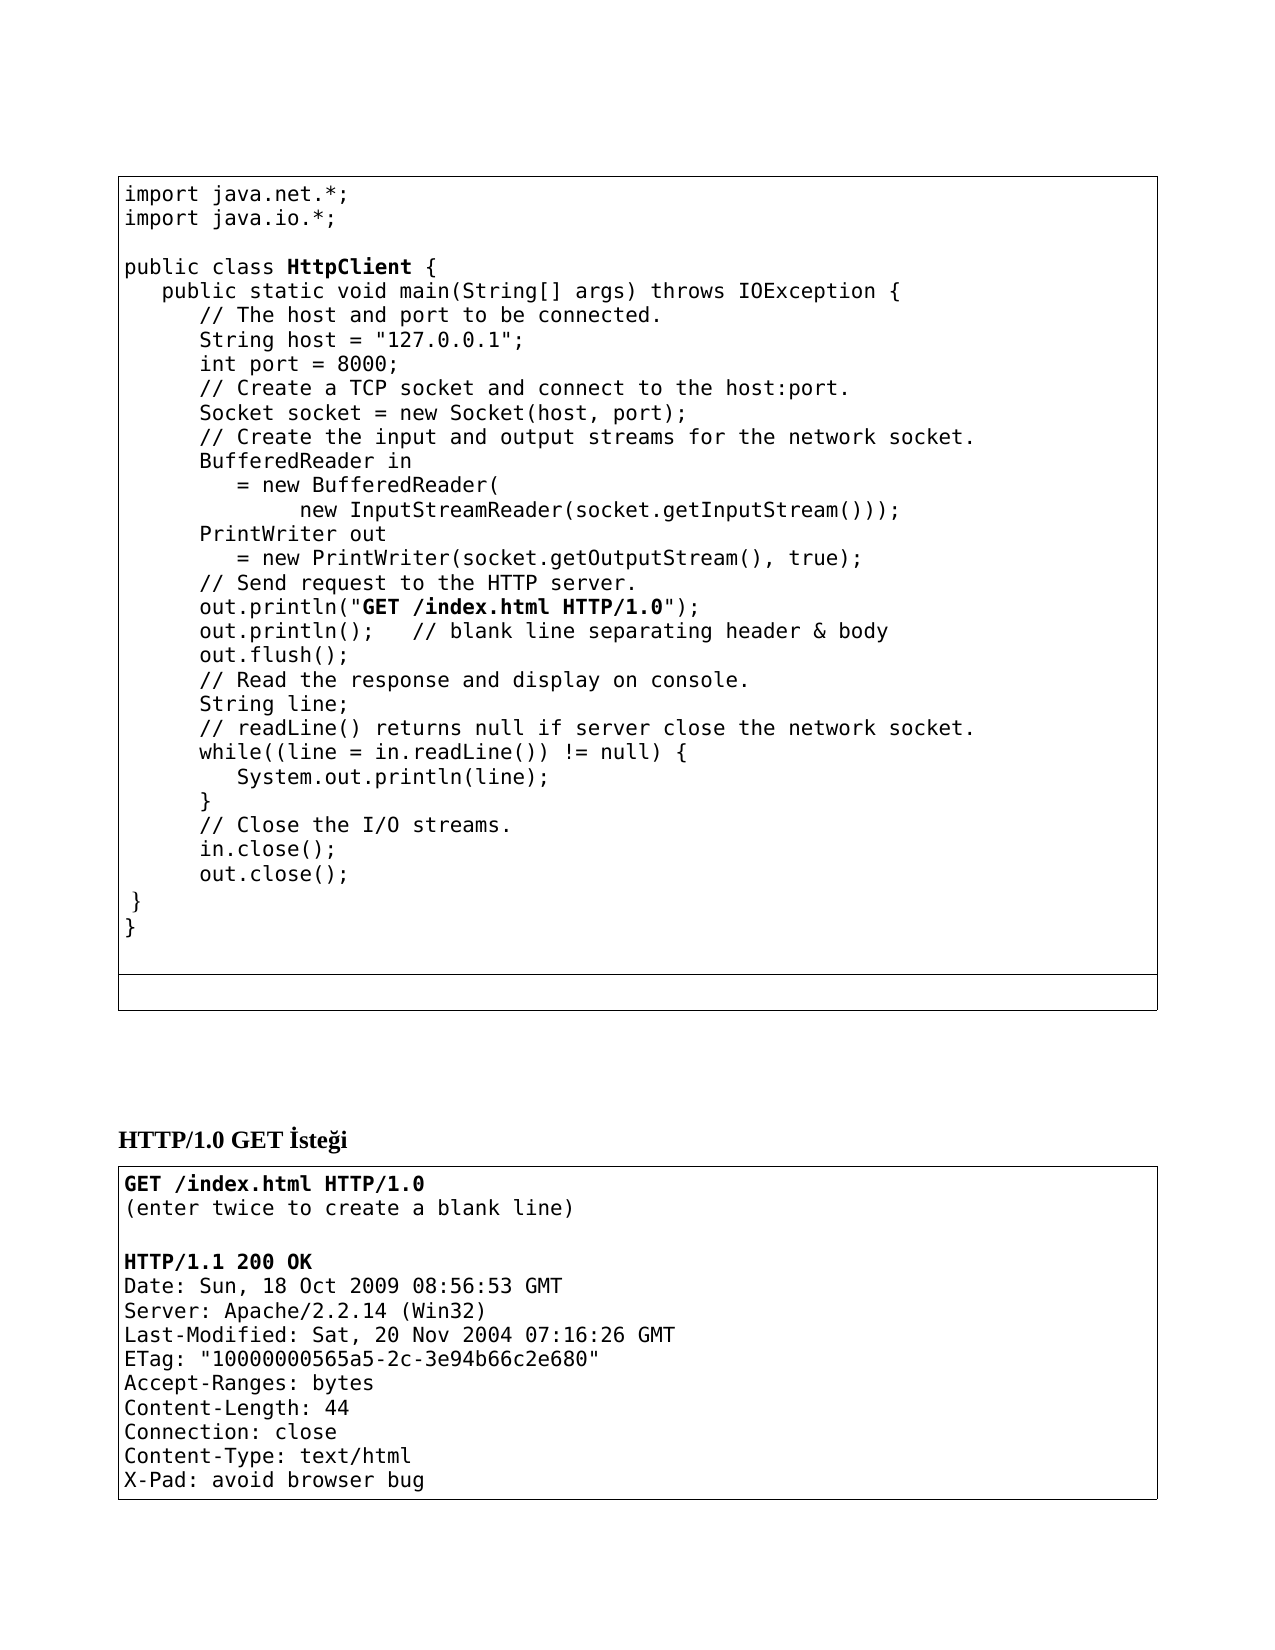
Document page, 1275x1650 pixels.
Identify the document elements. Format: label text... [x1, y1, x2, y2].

table_header import java.net.*; import java.io.*; public class HttpClient { public static void main(String[] args) throws IOException { // The host and port to be connected. String host = "127.0.0.1"; int port = 8000; // Create a TCP socket and connect to the host:port. Socket socket = new Socket(host, port); // Create the input and output streams for the network socket. BufferedReader in = new BufferedReader( new InputStreamReader(socket.getInputStream())); PrintWriter out = new PrintWriter(socket.getOutputStream(), true); // Send request to the HTTP server. out.println("GET /index.html HTTP/1.0"); out.println(); // blank line separating header & body out.flush(); // Read the response and display on console. String line; // readLine() returns null if server close the network socket. while((line = in.readLine()) != null) { System.out.println(line); } // Close the I/O streams. in.close(); out.close(); } } [119, 177, 1157, 974]
table_header GET /index.html HTTP/1.0 (enter twice to create a blank line) HTTP/1.1 200 OK Date: Sun, 18 Oct 2009 08:56:53 GMT Server: Apache/2.2.14 (Win32) Last-Modified: Sat, 20 Nov 2004 07:16:26 GMT ETag: "10000000565a5-2c-3e94b66c2e680" Accept-Ranges: bytes Content-Length: 44 Connection: close Content-Type: text/html X-Pad: avoid browser bug [119, 1167, 1157, 1498]
table_cell [119, 975, 1157, 1010]
subtitle HTTP/1.0 GET İsteği [118, 1125, 1157, 1154]
